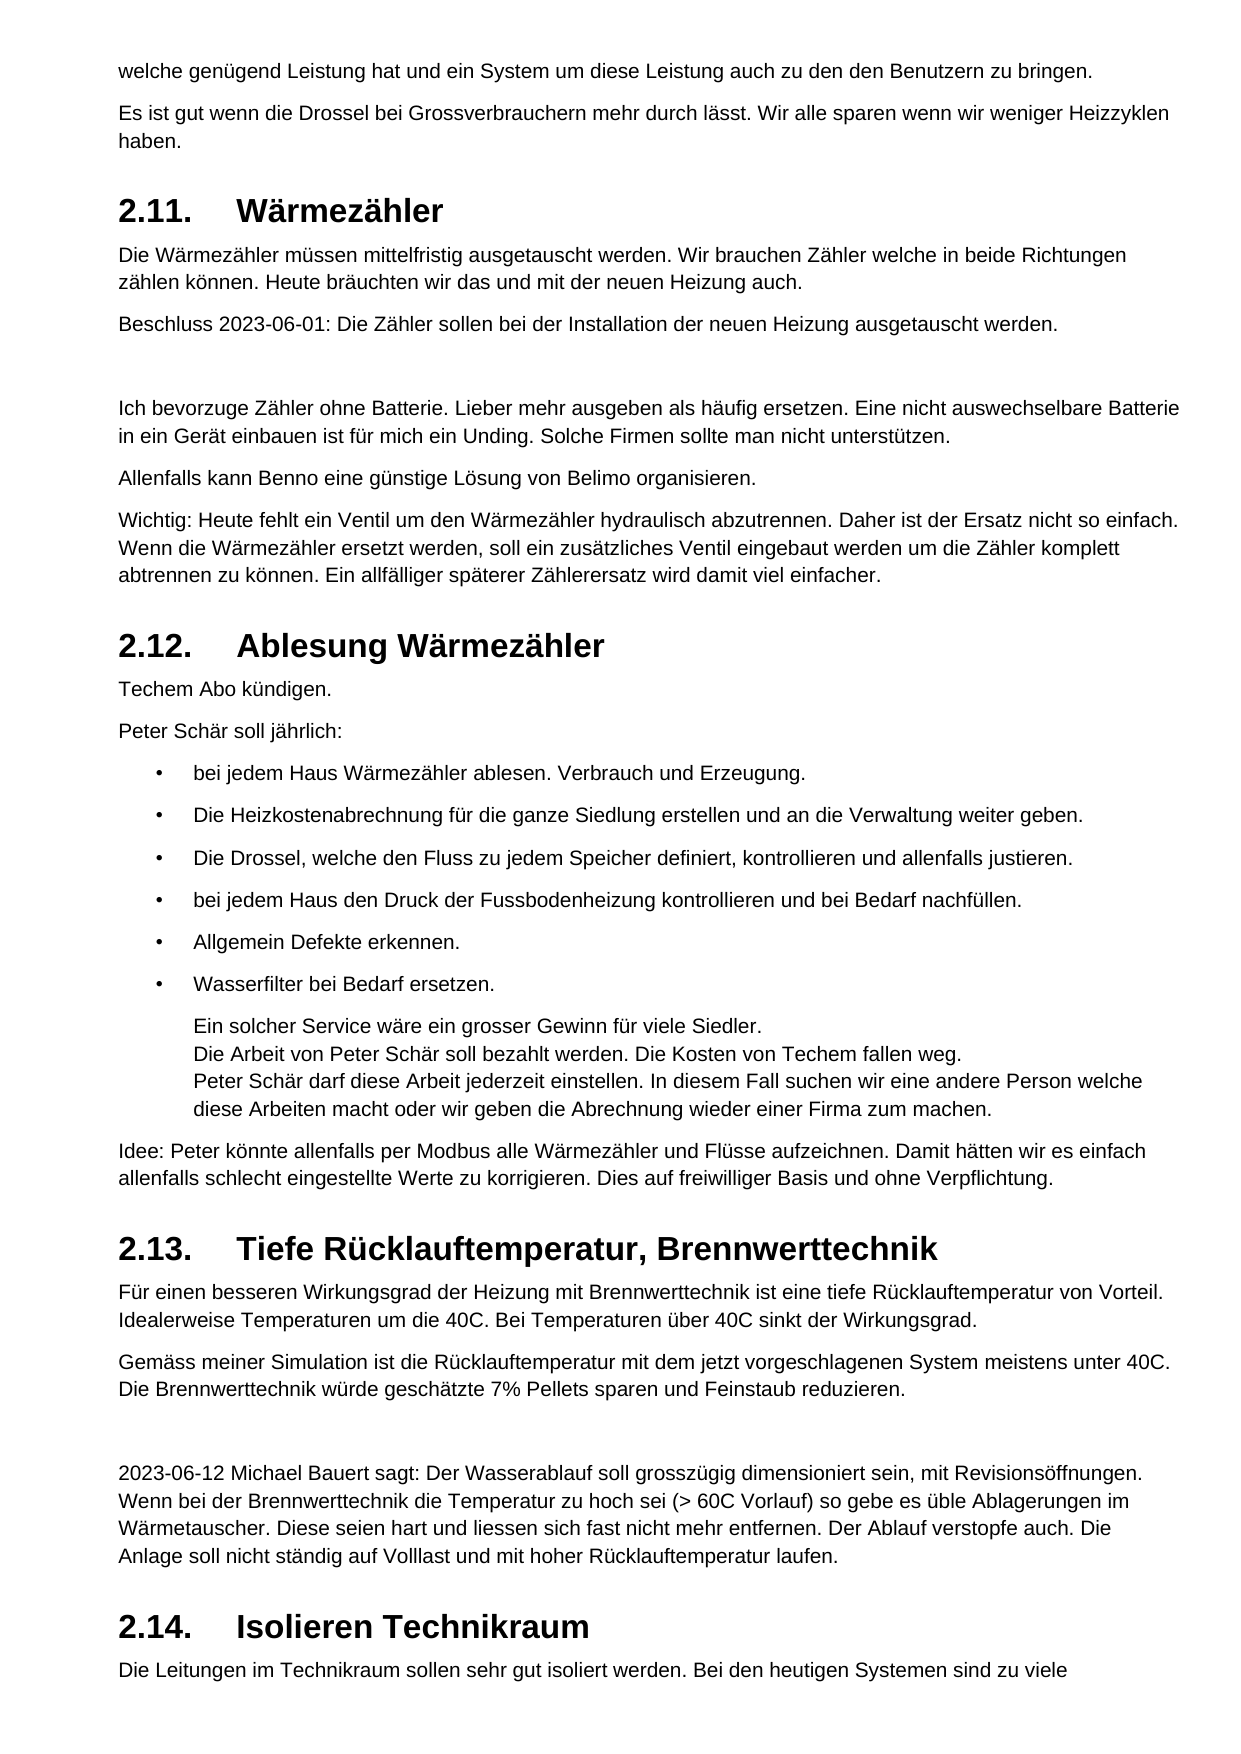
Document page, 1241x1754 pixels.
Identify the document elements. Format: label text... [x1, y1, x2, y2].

subtitle Isolieren Technikraum [118, 1607, 1181, 1645]
text Techem Abo kündigen. [118, 677, 1181, 701]
list Die Heizkostenabrechnung für die ganze Siedlung erstellen und an die Verwaltung weiter geben. [156, 803, 1181, 827]
text Gemäss meiner Simulation ist die Rücklauftemperatur mit dem jetzt vorgeschlagenen System meistens unter 40C. Die Brennwerttechnik würde geschätzte 7% Pellets sparen und Feinstaub reduzieren. [118, 1349, 1181, 1401]
text Die Wärmezähler müssen mittelfristig ausgetauscht werden. Wir brauchen Zähler welche in beide Richtungen zählen können. Heute bräuchten wir das und mit der neuen Heizung auch. [118, 242, 1181, 294]
text Allenfalls kann Benno eine günstige Lösung von Belimo organisieren. [118, 466, 1181, 490]
list bei jedem Haus Wärmezähler ablesen. Verbrauch und Erzeugung. [156, 761, 1181, 785]
text Die Leitungen im Technikraum sollen sehr gut isoliert werden. Bei den heutigen Systemen sind zu viele [118, 1658, 1181, 1682]
text Wichtig: Heute fehlt ein Ventil um den Wärmezähler hydraulisch abzutrennen. Daher ist der Ersatz nicht so einfach. Wenn die Wärmezähler ersetzt werden, soll ein zusätzliches Ventil eingebaut werden um die Zähler komplett abtrennen zu können. Ein allfälliger späterer Zählerersatz wird damit viel einfacher. [118, 508, 1181, 587]
subtitle Tiefe Rücklauftemperatur, Brennwerttechnik [118, 1229, 1181, 1267]
list Wasserfilter bei Bedarf ersetzen. [156, 972, 1181, 996]
subtitle Ablesung Wärmezähler [118, 626, 1181, 664]
text welche genügend Leistung hat und ein System um diese Leistung auch zu den den Benutzern zu bringen. [118, 59, 1181, 83]
text Ich bevorzuge Zähler ohne Batterie. Lieber mehr ausgeben als häufig ersetzen. Eine nicht auswechselbare Batterie in ein Gerät einbauen ist für mich ein Unding. Solche Firmen sollte man nicht unterstützen. [118, 396, 1181, 448]
text Für einen besseren Wirkungsgrad der Heizung mit Brennwerttechnik ist eine tiefe Rücklauftemperatur von Vorteil. Idealerweise Temperaturen um die 40C. Bei Temperaturen über 40C sinkt der Wirkungsgrad. [118, 1280, 1181, 1331]
list Die Drossel, welche den Fluss zu jedem Speicher definiert, kontrollieren und allenfalls justieren. [156, 845, 1181, 869]
text Peter Schär soll jährlich: [118, 719, 1181, 743]
list bei jedem Haus den Druck der Fussbodenheizung kontrollieren und bei Bedarf nachfüllen. [156, 887, 1181, 912]
text 2023-06-12 Michael Bauert sagt: Der Wasserablauf soll grosszügig dimensioniert sein, mit Revisionsöffnungen. Wenn bei der Brennwerttechnik die Temperatur zu hoch sei (> 60C Vorlauf) so gebe es üble Ablagerungen im Wärmetauscher. Diese seien hart und liessen sich fast nicht mehr entfernen. Der Ablauf verstopfe auch. Die Anlage soll nicht ständig auf Volllast und mit hoher Rücklauftemperatur laufen. [118, 1461, 1181, 1568]
text Es ist gut wenn die Drossel bei Grossverbrauchern mehr durch lässt. Wir alle sparen wenn wir weniger Heizzyklen haben. [118, 101, 1181, 153]
text Beschluss 2023-06-01: Die Zähler sollen bei der Installation der neuen Heizung ausgetauscht werden. [118, 312, 1181, 336]
list Allgemein Defekte erkennen. [156, 930, 1181, 954]
subtitle Wärmezähler [118, 192, 1181, 230]
list Ein solcher Service wäre ein grosser Gewinn für viele Siedler. Die Arbeit von Peter Schär soll bezahlt werden. Die Kosten von Techem fallen weg. Peter Schär darf diese Arbeit jederzeit einstellen. In diesem Fall suchen wir eine andere Person welche diese Arbeiten macht oder wir geben die Abrechnung wieder einer Firma zum machen. [156, 1014, 1181, 1121]
text Idee: Peter könnte allenfalls per Modbus alle Wärmezähler und Flüsse aufzeichnen. Damit hätten wir es einfach allenfalls schlecht eingestellte Werte zu korrigieren. Dies auf freiwilliger Basis und ohne Verpflichtung. [118, 1139, 1181, 1190]
